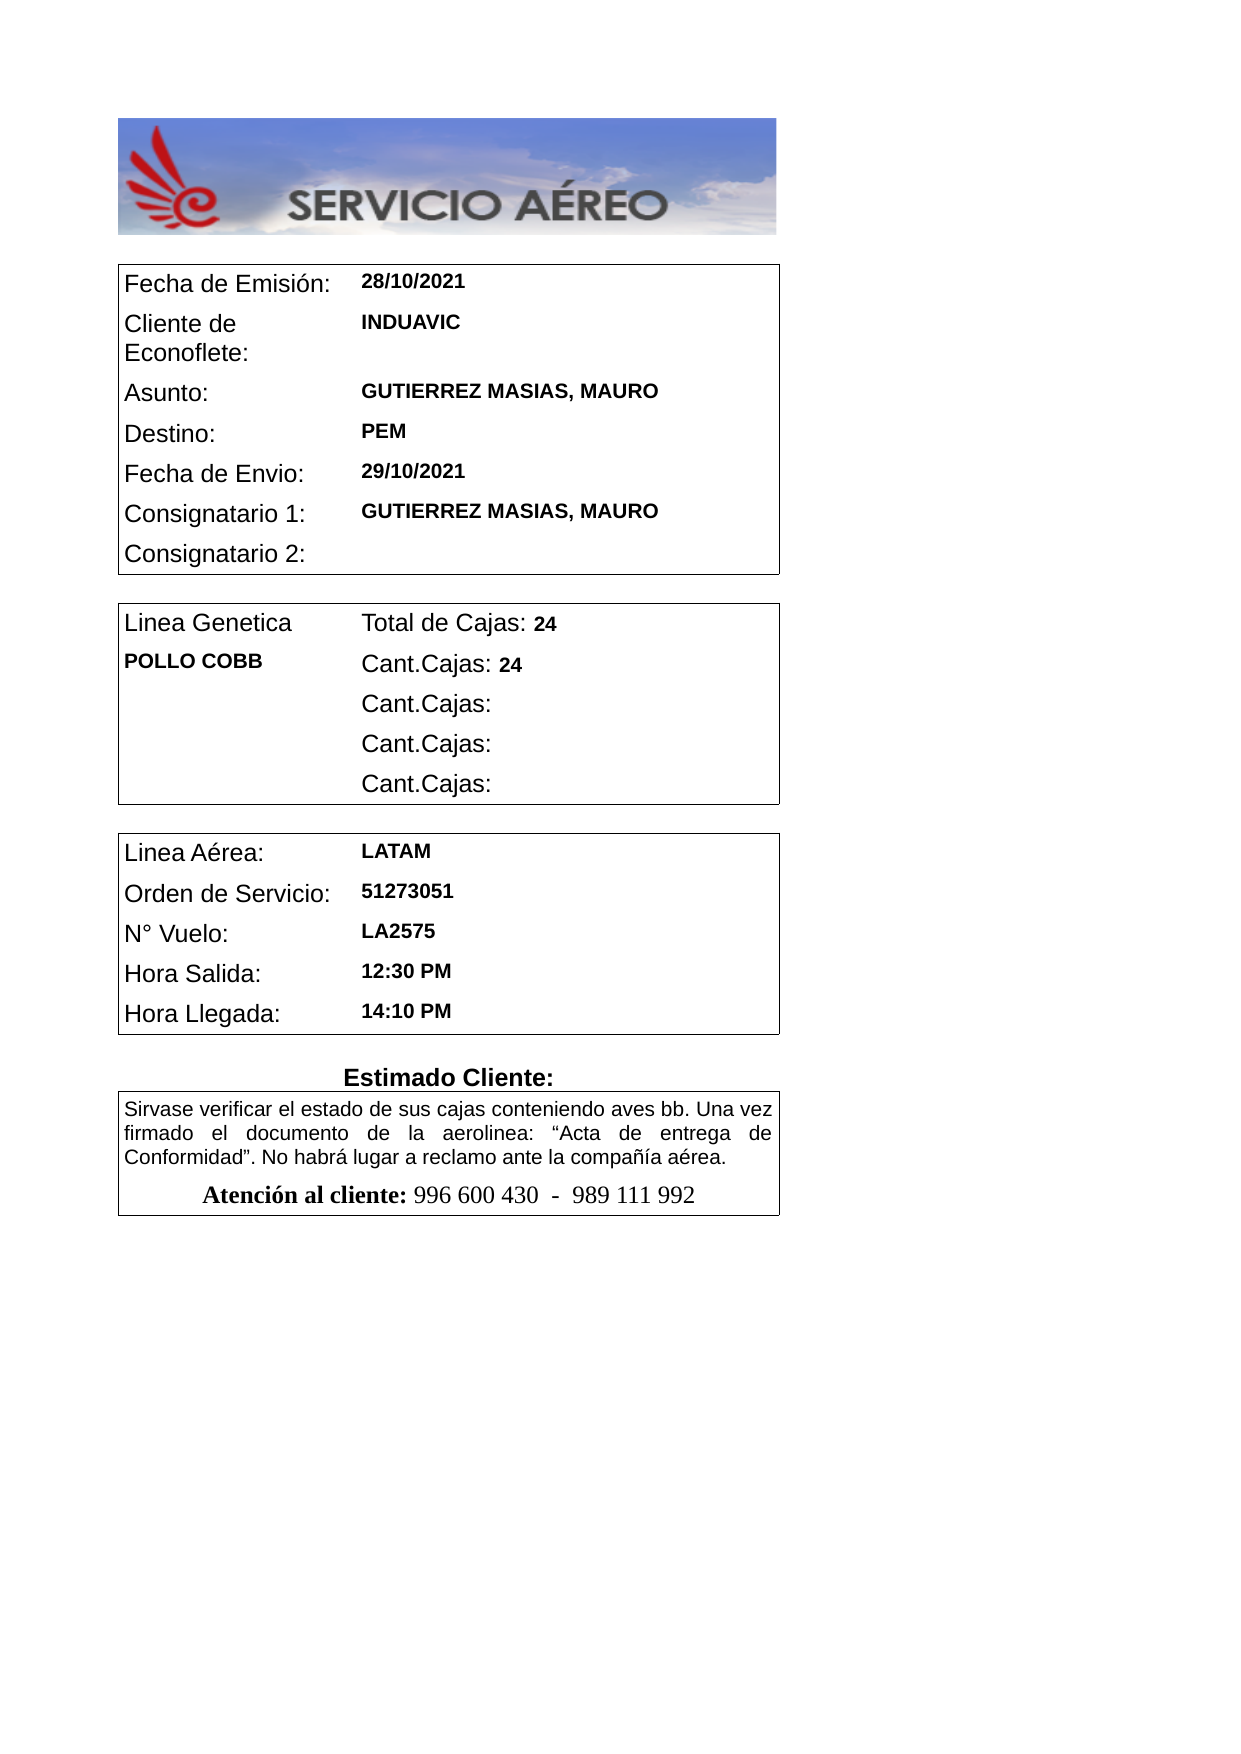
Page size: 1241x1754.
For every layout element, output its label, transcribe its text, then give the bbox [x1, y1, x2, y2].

table_cell Cant.Cajas: [356, 683, 779, 723]
table_cell Estimado Cliente: [118, 1035, 779, 1091]
table_cell [119, 683, 356, 723]
table_cell 12:30 PM [356, 953, 779, 993]
table_cell Total de Cajas: 24 [356, 604, 779, 643]
table_cell Consignatario 2: [119, 534, 356, 574]
table_cell 29/10/2021 [356, 453, 779, 493]
table_cell [356, 575, 779, 603]
table_cell Atención al cliente: 996 600 430 - 989 111 992 [119, 1175, 779, 1215]
table_cell PEM [356, 413, 779, 453]
table_cell GUTIERREZ MASIAS, MAURO [356, 493, 779, 533]
table_cell Asunto: [119, 373, 356, 413]
table_cell Fecha de Envio: [119, 453, 356, 493]
table_cell 14:10 PM [356, 994, 779, 1034]
table_cell Linea Genetica [119, 604, 356, 643]
table_cell [356, 534, 779, 574]
table_cell [356, 805, 779, 833]
table_header 28/10/2021 [356, 265, 779, 304]
table_cell LATAM [356, 834, 779, 873]
table_cell Cliente de Econoflete: [119, 304, 356, 373]
table_cell Linea Aérea: [119, 834, 356, 873]
table_cell LA2575 [356, 913, 779, 953]
table_cell [119, 723, 356, 763]
table_cell Cant.Cajas: [356, 723, 779, 763]
table_cell Orden de Servicio: [119, 873, 356, 913]
table_cell Cant.Cajas: 24 [356, 643, 779, 683]
table_cell POLLO COBB [119, 643, 356, 683]
table_cell [118, 805, 356, 833]
table_cell Hora Salida: [119, 953, 356, 993]
table_cell Consignatario 1: [119, 493, 356, 533]
table_cell GUTIERREZ MASIAS, MAURO [356, 373, 779, 413]
table_cell Cant.Cajas: [356, 764, 779, 804]
table_cell [118, 575, 356, 603]
table_cell Sirvase verificar el estado de sus cajas conteniendo aves bb. Una vez firmado el documento de la aerolinea: “Acta de entrega de Conformidad”. No habrá lugar a reclamo ante la compañía aérea. [119, 1092, 779, 1175]
table_cell N° Vuelo: [119, 913, 356, 953]
table_cell 51273051 [356, 873, 779, 913]
table_cell [119, 764, 356, 804]
table_cell INDUAVIC [356, 304, 779, 373]
table_header Fecha de Emisión: [119, 265, 356, 304]
table_cell Hora Llegada: [119, 994, 356, 1034]
picture [118, 118, 777, 235]
table_cell Destino: [119, 413, 356, 453]
